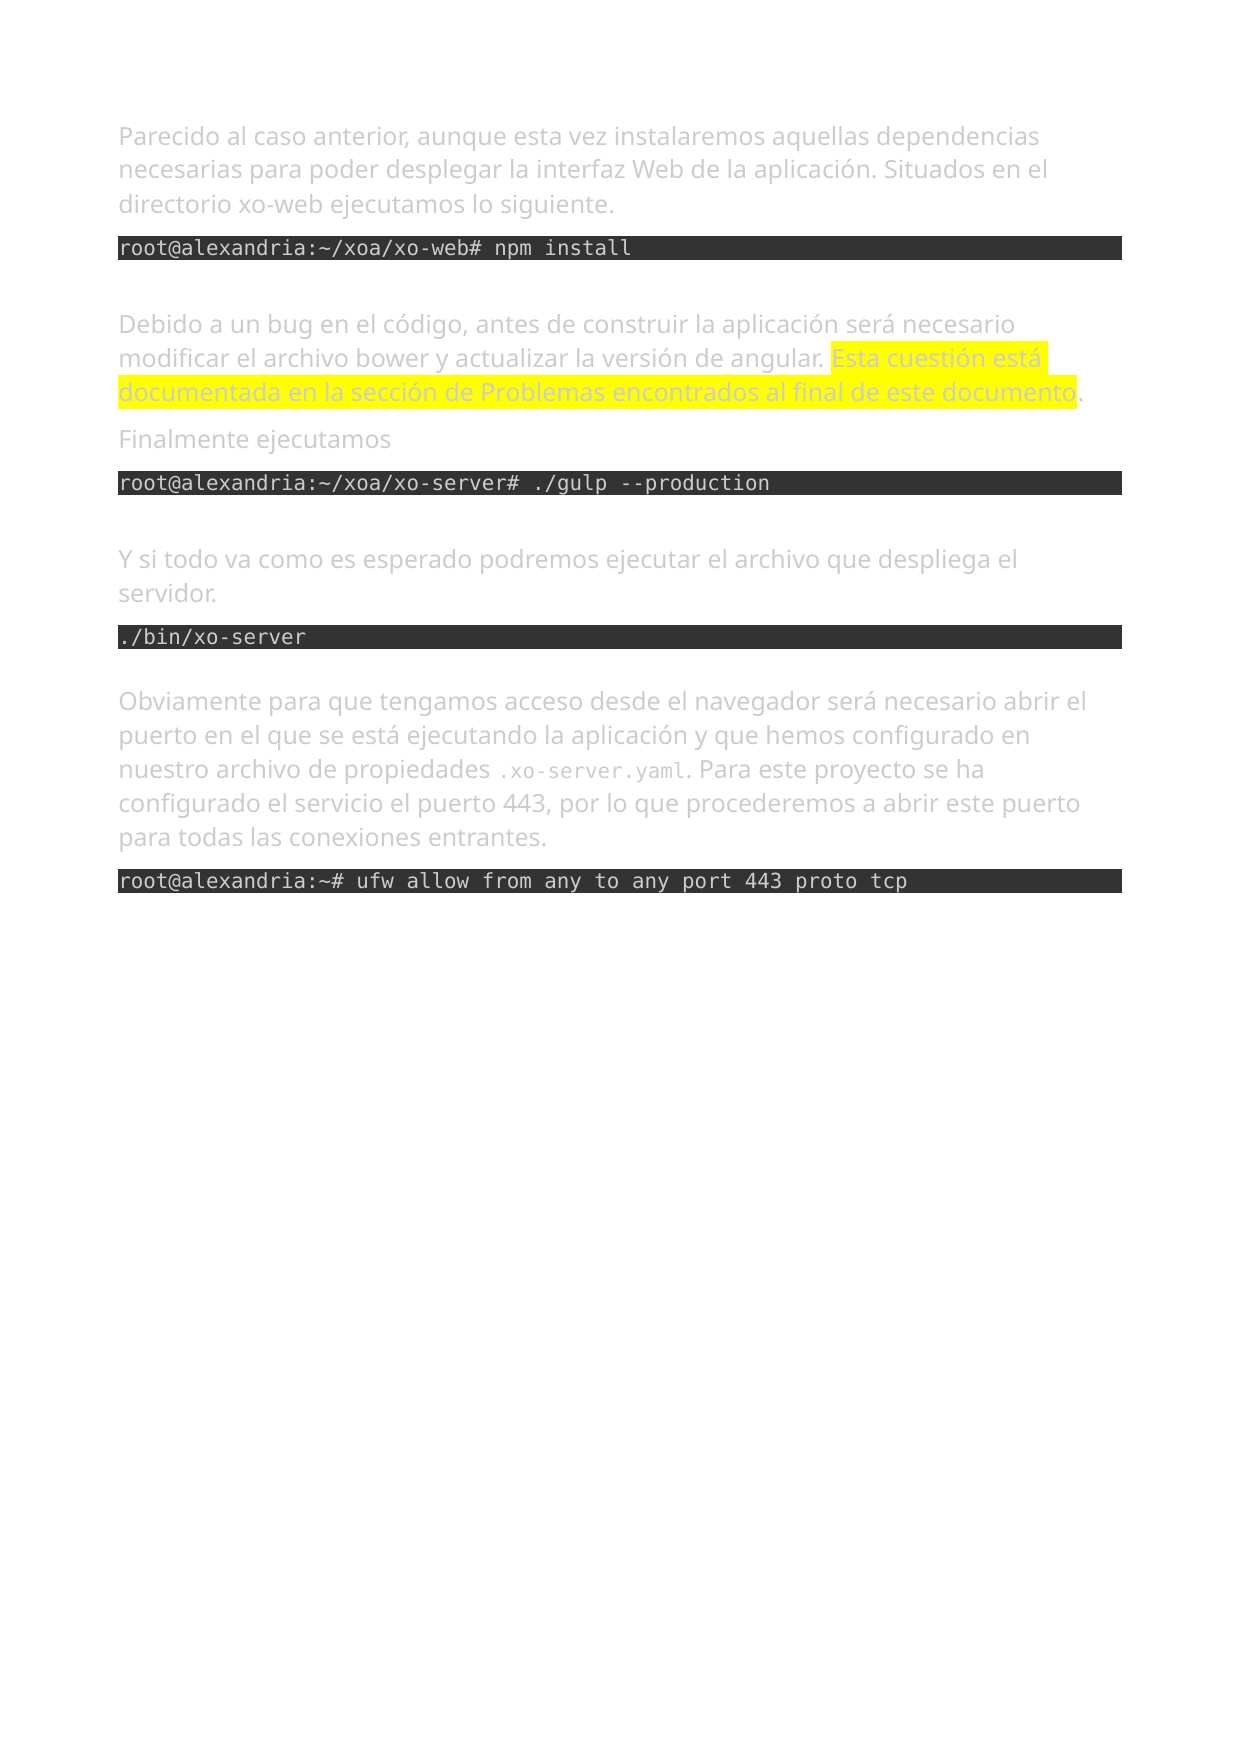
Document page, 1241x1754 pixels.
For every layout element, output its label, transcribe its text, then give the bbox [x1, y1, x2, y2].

text Finalmente ejecutamos [118, 421, 1122, 455]
text Debido a un bug en el código, antes de construir la aplicación será necesario modificar el archivo bower y actualizar la versión de angular. Esta cuestión está documentada en la sección de Problemas encontrados al final de este documento. [118, 307, 1122, 409]
text Parecido al caso anterior, aunque esta vez instalaremos aquellas dependencias necesarias para poder desplegar la interfaz Web de la aplicación. Situados en el directorio xo-web ejecutamos lo siguiente. [118, 118, 1122, 220]
text Obviamente para que tengamos acceso desde el navegador será necesario abrir el puerto en el que se está ejecutando la aplicación y que hemos configurado en nuestro archivo de propiedades .xo-server.yaml. Para este proyecto se ha configurado el servicio el puerto 443, por lo que procederemos a abrir este puerto para todas las conexiones entrantes. [118, 683, 1122, 854]
text root@alexandria:~# ufw allow from any to any port 443 proto tcp [118, 869, 1122, 893]
text Y si todo va como es esperado podremos ejecutar el archivo que despliega el servidor. [118, 542, 1122, 610]
text root@alexandria:~/xoa/xo-web# npm install [118, 236, 1122, 260]
text root@alexandria:~/xoa/xo-server# ./gulp --production [118, 471, 1122, 495]
text ./bin/xo-server [118, 625, 1122, 649]
